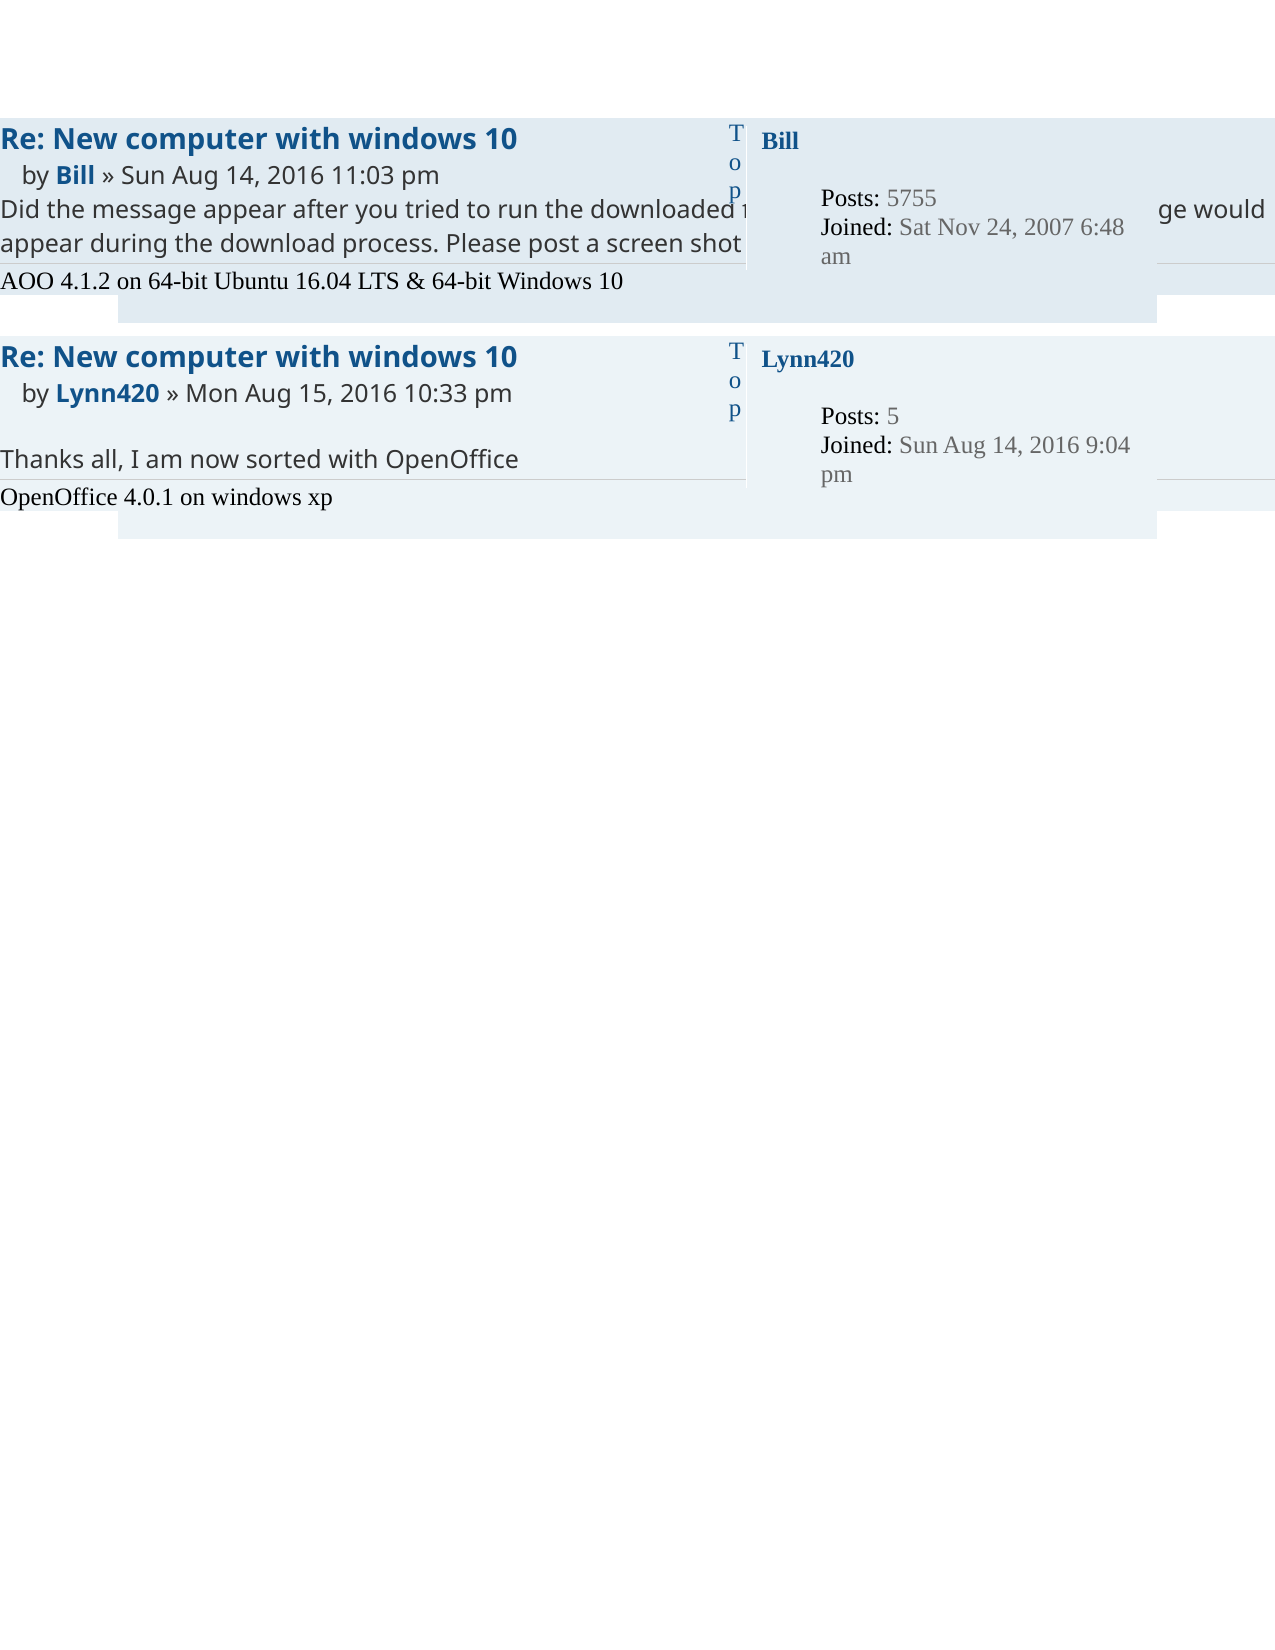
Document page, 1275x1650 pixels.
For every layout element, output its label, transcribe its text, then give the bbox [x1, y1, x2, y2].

text Top [729, 118, 746, 204]
text by Lynn420 » Mon Aug 15, 2016 10:33 pm [0, 376, 729, 410]
subtitle Bill [761, 126, 1157, 155]
list Posts: 5 [821, 401, 1157, 430]
text [1157, 376, 1275, 410]
text Thanks all, I am now sorted with OpenOffice [0, 410, 746, 476]
subtitle Lynn420 [761, 344, 1157, 373]
subtitle [746, 118, 1275, 158]
text by Bill » Sun Aug 14, 2016 11:03 pm [0, 158, 729, 192]
text Top [729, 336, 746, 422]
text [1157, 158, 1275, 192]
list Joined: Sun Aug 14, 2016 9:04 pm [821, 430, 1157, 488]
text Did the message appear after you tried to run the downloaded file? I don't know why such a message would appear during the download process. Please post a screen shot of the message. [1157, 192, 1275, 260]
list Posts: 5755 [821, 183, 1157, 212]
subtitle Re: New computer with windows 10 [0, 336, 729, 376]
text OpenOffice 4.0.1 on windows xp [0, 480, 1275, 511]
text AOO 4.1.2 on 64-bit Ubuntu 16.04 LTS & 64-bit Windows 10 [0, 264, 1275, 295]
list Joined: Sat Nov 24, 2007 6:48 am [821, 212, 1157, 270]
text Did the message appear after you tried to run the downloaded file? I don't know why such a message would appear during the download process. Please post a screen shot of the message. [0, 192, 746, 260]
subtitle [746, 336, 1275, 376]
subtitle Re: New computer with windows 10 [0, 118, 729, 158]
text [1157, 410, 1275, 476]
